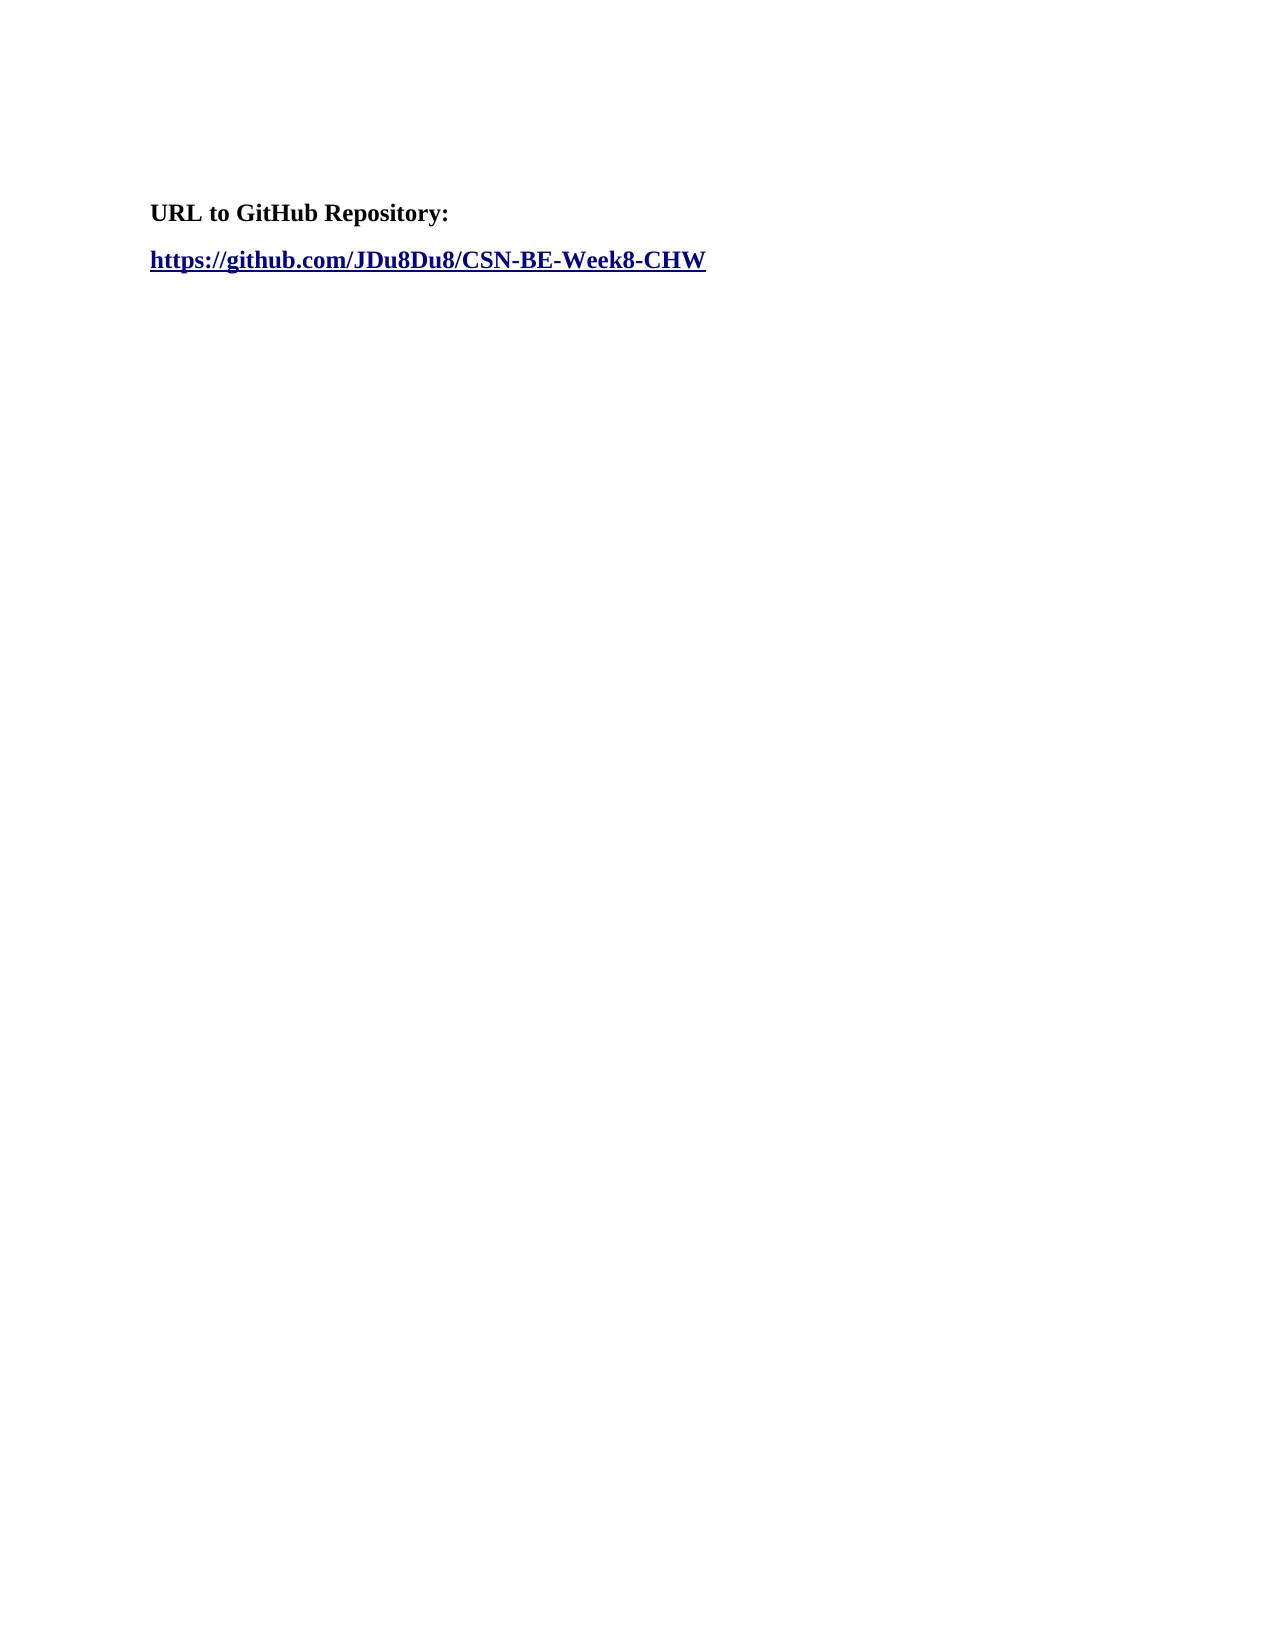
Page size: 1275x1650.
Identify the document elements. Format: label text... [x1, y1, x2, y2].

text https://github.com/JDu8Du8/CSN-BE-Week8-CHW [150, 245, 1125, 274]
text URL to GitHub Repository: [150, 198, 1125, 226]
